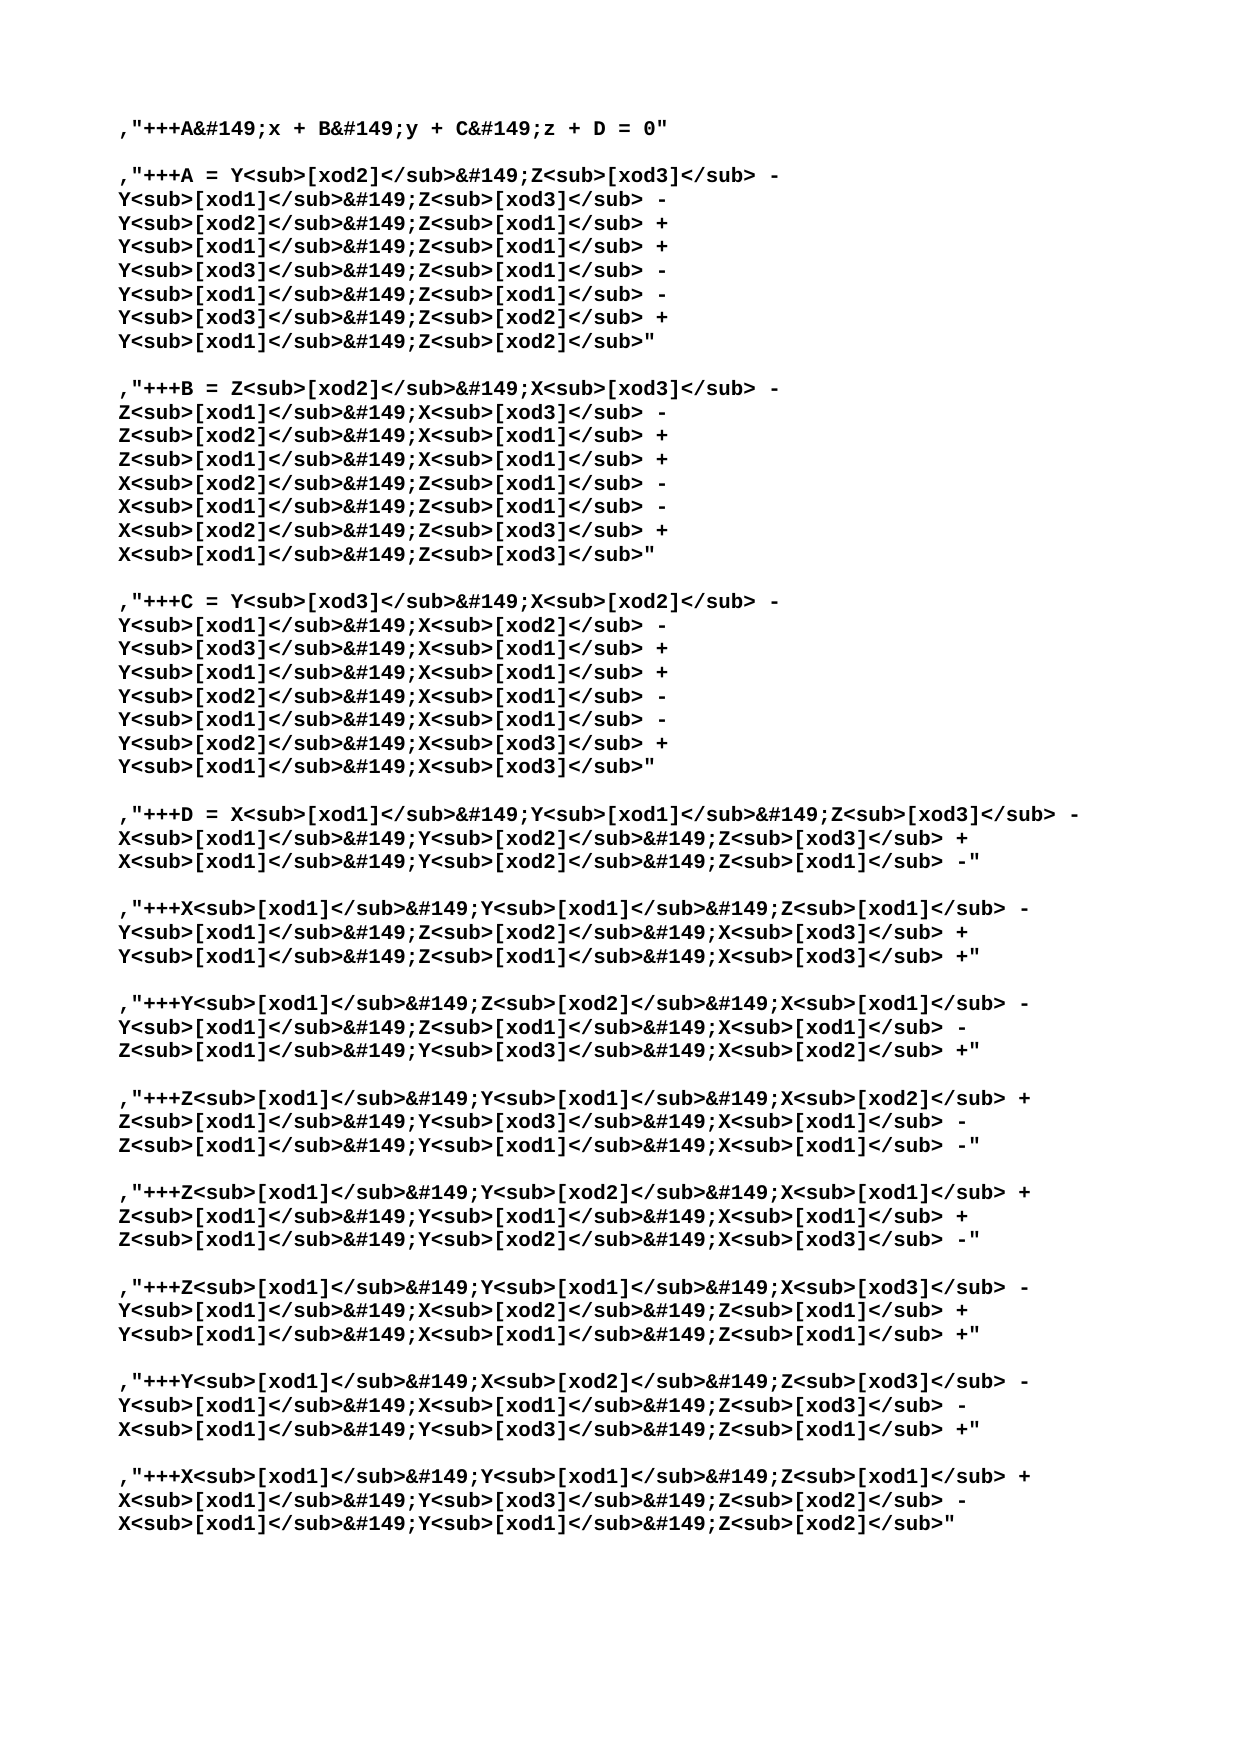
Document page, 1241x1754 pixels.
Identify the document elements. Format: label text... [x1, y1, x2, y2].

text ,"+++A&#149;x + B&#149;y + C&#149;z + D = 0" [118, 118, 1122, 142]
text ,"+++X<sub>[xod1]</sub>&#149;Y<sub>[xod1]</sub>&#149;Z<sub>[xod1]</sub> - Y<sub>[xod1]</sub>&#149;Z<sub>[xod2]</sub>&#149;X<sub>[xod3]</sub> + Y<sub>[xod1]</sub>&#149;Z<sub>[xod1]</sub>&#149;X<sub>[xod3]</sub> +" [118, 898, 1122, 969]
text ,"+++A = Y<sub>[xod2]</sub>&#149;Z<sub>[xod3]</sub> - Y<sub>[xod1]</sub>&#149;Z<sub>[xod3]</sub> - Y<sub>[xod2]</sub>&#149;Z<sub>[xod1]</sub> + Y<sub>[xod1]</sub>&#149;Z<sub>[xod1]</sub> + Y<sub>[xod3]</sub>&#149;Z<sub>[xod1]</sub> - Y<sub>[xod1]</sub>&#149;Z<sub>[xod1]</sub> - Y<sub>[xod3]</sub>&#149;Z<sub>[xod2]</sub> + Y<sub>[xod1]</sub>&#149;Z<sub>[xod2]</sub>" [118, 165, 1122, 354]
text ,"+++Z<sub>[xod1]</sub>&#149;Y<sub>[xod1]</sub>&#149;X<sub>[xod3]</sub> - Y<sub>[xod1]</sub>&#149;X<sub>[xod2]</sub>&#149;Z<sub>[xod1]</sub> + Y<sub>[xod1]</sub>&#149;X<sub>[xod1]</sub>&#149;Z<sub>[xod1]</sub> +" [118, 1277, 1122, 1348]
text ,"+++Y<sub>[xod1]</sub>&#149;X<sub>[xod2]</sub>&#149;Z<sub>[xod3]</sub> - Y<sub>[xod1]</sub>&#149;X<sub>[xod1]</sub>&#149;Z<sub>[xod3]</sub> - X<sub>[xod1]</sub>&#149;Y<sub>[xod3]</sub>&#149;Z<sub>[xod1]</sub> +" [118, 1371, 1122, 1442]
text ,"+++Y<sub>[xod1]</sub>&#149;Z<sub>[xod2]</sub>&#149;X<sub>[xod1]</sub> - Y<sub>[xod1]</sub>&#149;Z<sub>[xod1]</sub>&#149;X<sub>[xod1]</sub> - Z<sub>[xod1]</sub>&#149;Y<sub>[xod3]</sub>&#149;X<sub>[xod2]</sub> +" [118, 993, 1122, 1064]
text ,"+++X<sub>[xod1]</sub>&#149;Y<sub>[xod1]</sub>&#149;Z<sub>[xod1]</sub> + X<sub>[xod1]</sub>&#149;Y<sub>[xod3]</sub>&#149;Z<sub>[xod2]</sub> - X<sub>[xod1]</sub>&#149;Y<sub>[xod1]</sub>&#149;Z<sub>[xod2]</sub>" [118, 1466, 1122, 1537]
text ,"+++B = Z<sub>[xod2]</sub>&#149;X<sub>[xod3]</sub> - Z<sub>[xod1]</sub>&#149;X<sub>[xod3]</sub> - Z<sub>[xod2]</sub>&#149;X<sub>[xod1]</sub> + Z<sub>[xod1]</sub>&#149;X<sub>[xod1]</sub> + X<sub>[xod2]</sub>&#149;Z<sub>[xod1]</sub> - X<sub>[xod1]</sub>&#149;Z<sub>[xod1]</sub> - X<sub>[xod2]</sub>&#149;Z<sub>[xod3]</sub> + X<sub>[xod1]</sub>&#149;Z<sub>[xod3]</sub>" [118, 378, 1122, 567]
text ,"+++D = X<sub>[xod1]</sub>&#149;Y<sub>[xod1]</sub>&#149;Z<sub>[xod3]</sub> - X<sub>[xod1]</sub>&#149;Y<sub>[xod2]</sub>&#149;Z<sub>[xod3]</sub> + X<sub>[xod1]</sub>&#149;Y<sub>[xod2]</sub>&#149;Z<sub>[xod1]</sub> -" [118, 804, 1122, 875]
text ,"+++Z<sub>[xod1]</sub>&#149;Y<sub>[xod2]</sub>&#149;X<sub>[xod1]</sub> + Z<sub>[xod1]</sub>&#149;Y<sub>[xod1]</sub>&#149;X<sub>[xod1]</sub> + Z<sub>[xod1]</sub>&#149;Y<sub>[xod2]</sub>&#149;X<sub>[xod3]</sub> -" [118, 1182, 1122, 1253]
text ,"+++Z<sub>[xod1]</sub>&#149;Y<sub>[xod1]</sub>&#149;X<sub>[xod2]</sub> + Z<sub>[xod1]</sub>&#149;Y<sub>[xod3]</sub>&#149;X<sub>[xod1]</sub> - Z<sub>[xod1]</sub>&#149;Y<sub>[xod1]</sub>&#149;X<sub>[xod1]</sub> -" [118, 1088, 1122, 1158]
text ,"+++C = Y<sub>[xod3]</sub>&#149;X<sub>[xod2]</sub> - Y<sub>[xod1]</sub>&#149;X<sub>[xod2]</sub> - Y<sub>[xod3]</sub>&#149;X<sub>[xod1]</sub> + Y<sub>[xod1]</sub>&#149;X<sub>[xod1]</sub> + Y<sub>[xod2]</sub>&#149;X<sub>[xod1]</sub> - Y<sub>[xod1]</sub>&#149;X<sub>[xod1]</sub> - Y<sub>[xod2]</sub>&#149;X<sub>[xod3]</sub> + Y<sub>[xod1]</sub>&#149;X<sub>[xod3]</sub>" [118, 591, 1122, 780]
